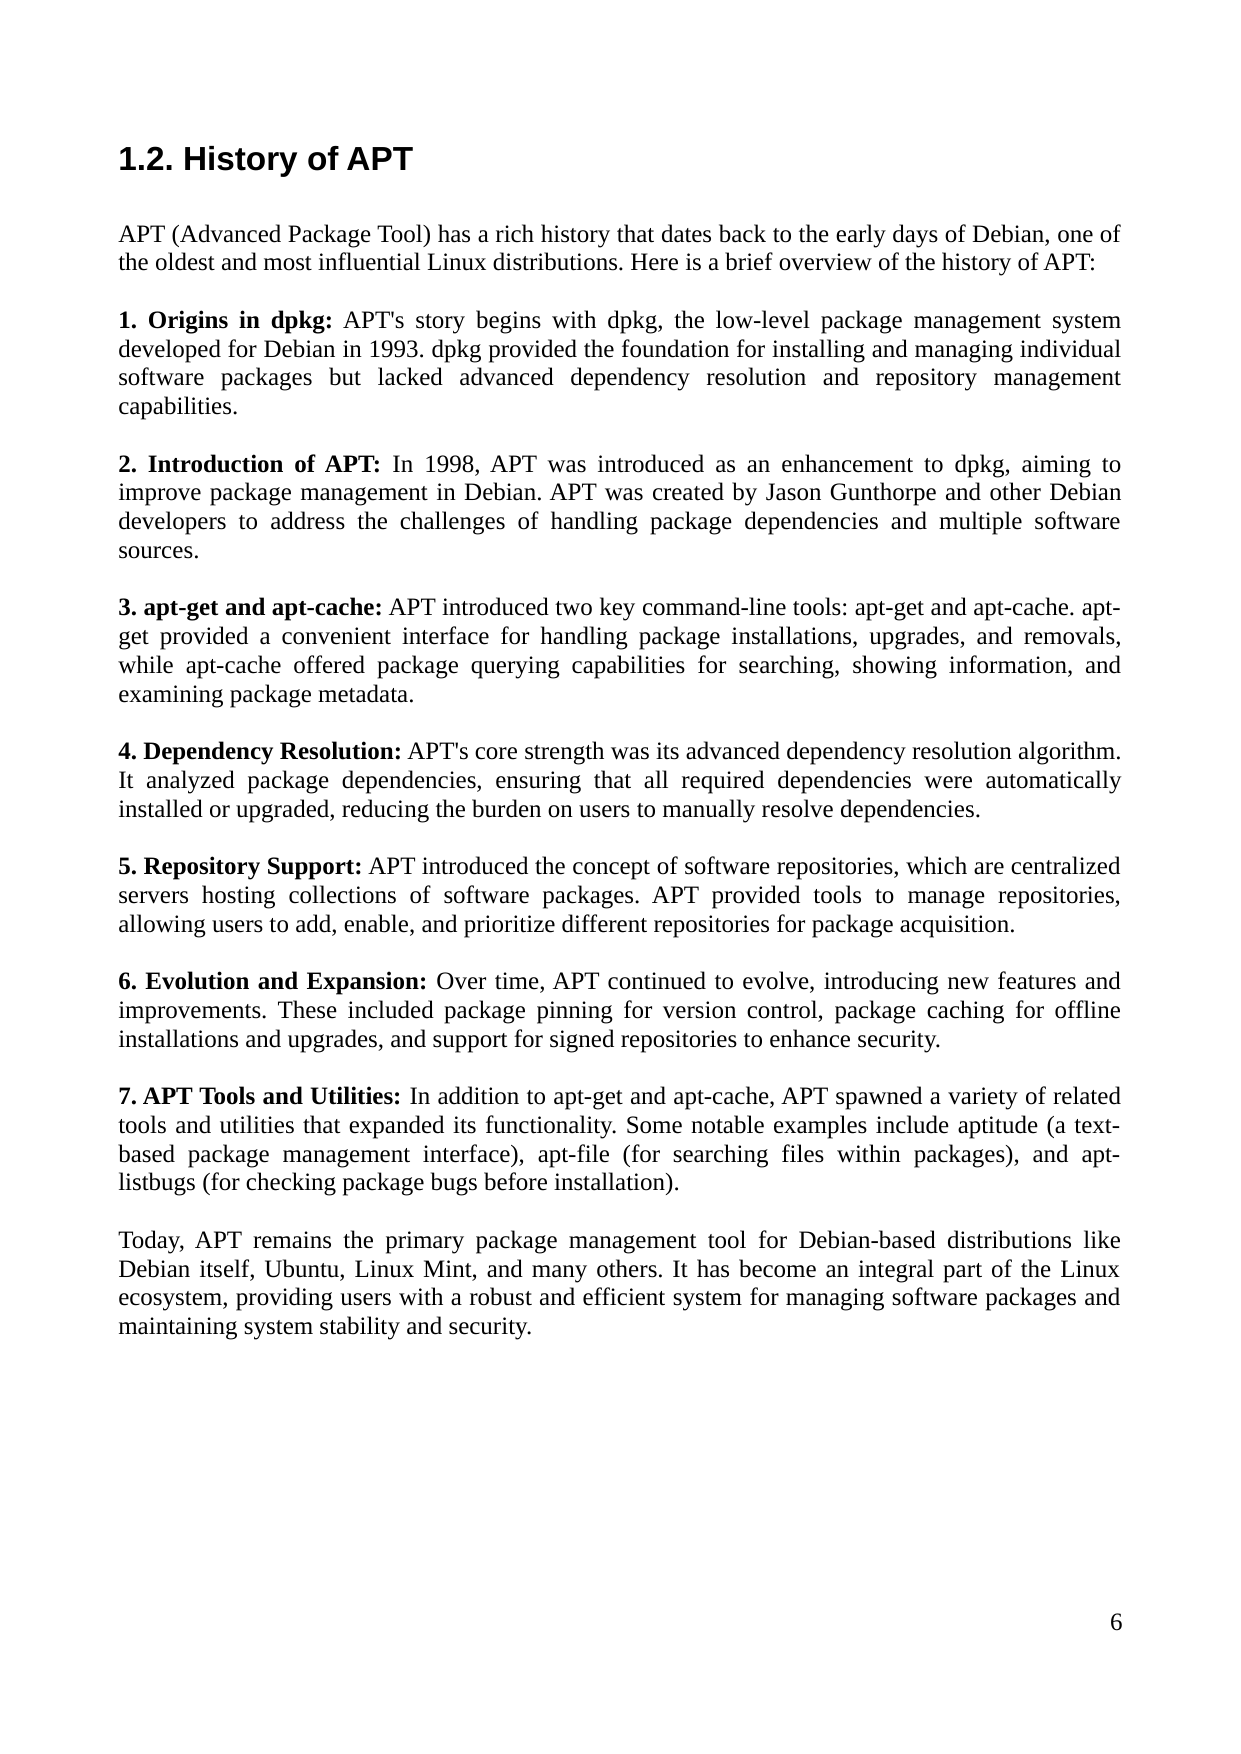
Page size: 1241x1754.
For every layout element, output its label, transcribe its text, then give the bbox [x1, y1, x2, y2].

text 5. Repository Support: APT introduced the concept of software repositories, which are centralized servers hosting collections of software packages. APT provided tools to manage repositories, allowing users to add, enable, and prioritize different repositories for package acquisition. [118, 851, 1122, 937]
text 6. Evolution and Expansion: Over time, APT continued to evolve, introducing new features and improvements. These included package pinning for version control, package caching for offline installations and upgrades, and support for signed repositories to enhance security. [118, 966, 1122, 1052]
text 1. Origins in dpkg: APT's story begins with dpkg, the low-level package management system developed for Debian in 1993. dpkg provided the foundation for installing and managing individual software packages but lacked advanced dependency resolution and repository management capabilities. [118, 305, 1122, 420]
text APT (Advanced Package Tool) has a rich history that dates back to the early days of Debian, one of the oldest and most influential Linux distributions. Here is a brief overview of the history of APT: [118, 219, 1122, 276]
subtitle 1.2. History of APT [118, 139, 1122, 177]
text 7. APT Tools and Utilities: In addition to apt-get and apt-cache, APT spawned a variety of related tools and utilities that expanded its functionality. Some notable examples include aptitude (a text-based package management interface), apt-file (for searching files within packages), and apt-listbugs (for checking package bugs before installation). [118, 1081, 1122, 1196]
text Today, APT remains the primary package management tool for Debian-based distributions like Debian itself, Ubuntu, Linux Mint, and many others. It has become an integral part of the Linux ecosystem, providing users with a robust and efficient system for managing software packages and maintaining system stability and security. [118, 1225, 1122, 1340]
text 2. Introduction of APT: In 1998, APT was introduced as an enhancement to dpkg, aiming to improve package management in Debian. APT was created by Jason Gunthorpe and other Debian developers to address the challenges of handling package dependencies and multiple software sources. [118, 449, 1122, 564]
text 3. apt-get and apt-cache: APT introduced two key command-line tools: apt-get and apt-cache. apt-get provided a convenient interface for handling package installations, upgrades, and removals, while apt-cache offered package querying capabilities for searching, showing information, and examining package metadata. [118, 592, 1122, 707]
text 4. Dependency Resolution: APT's core strength was its advanced dependency resolution algorithm. It analyzed package dependencies, ensuring that all required dependencies were automatically installed or upgraded, reducing the burden on users to manually resolve dependencies. [118, 736, 1122, 822]
